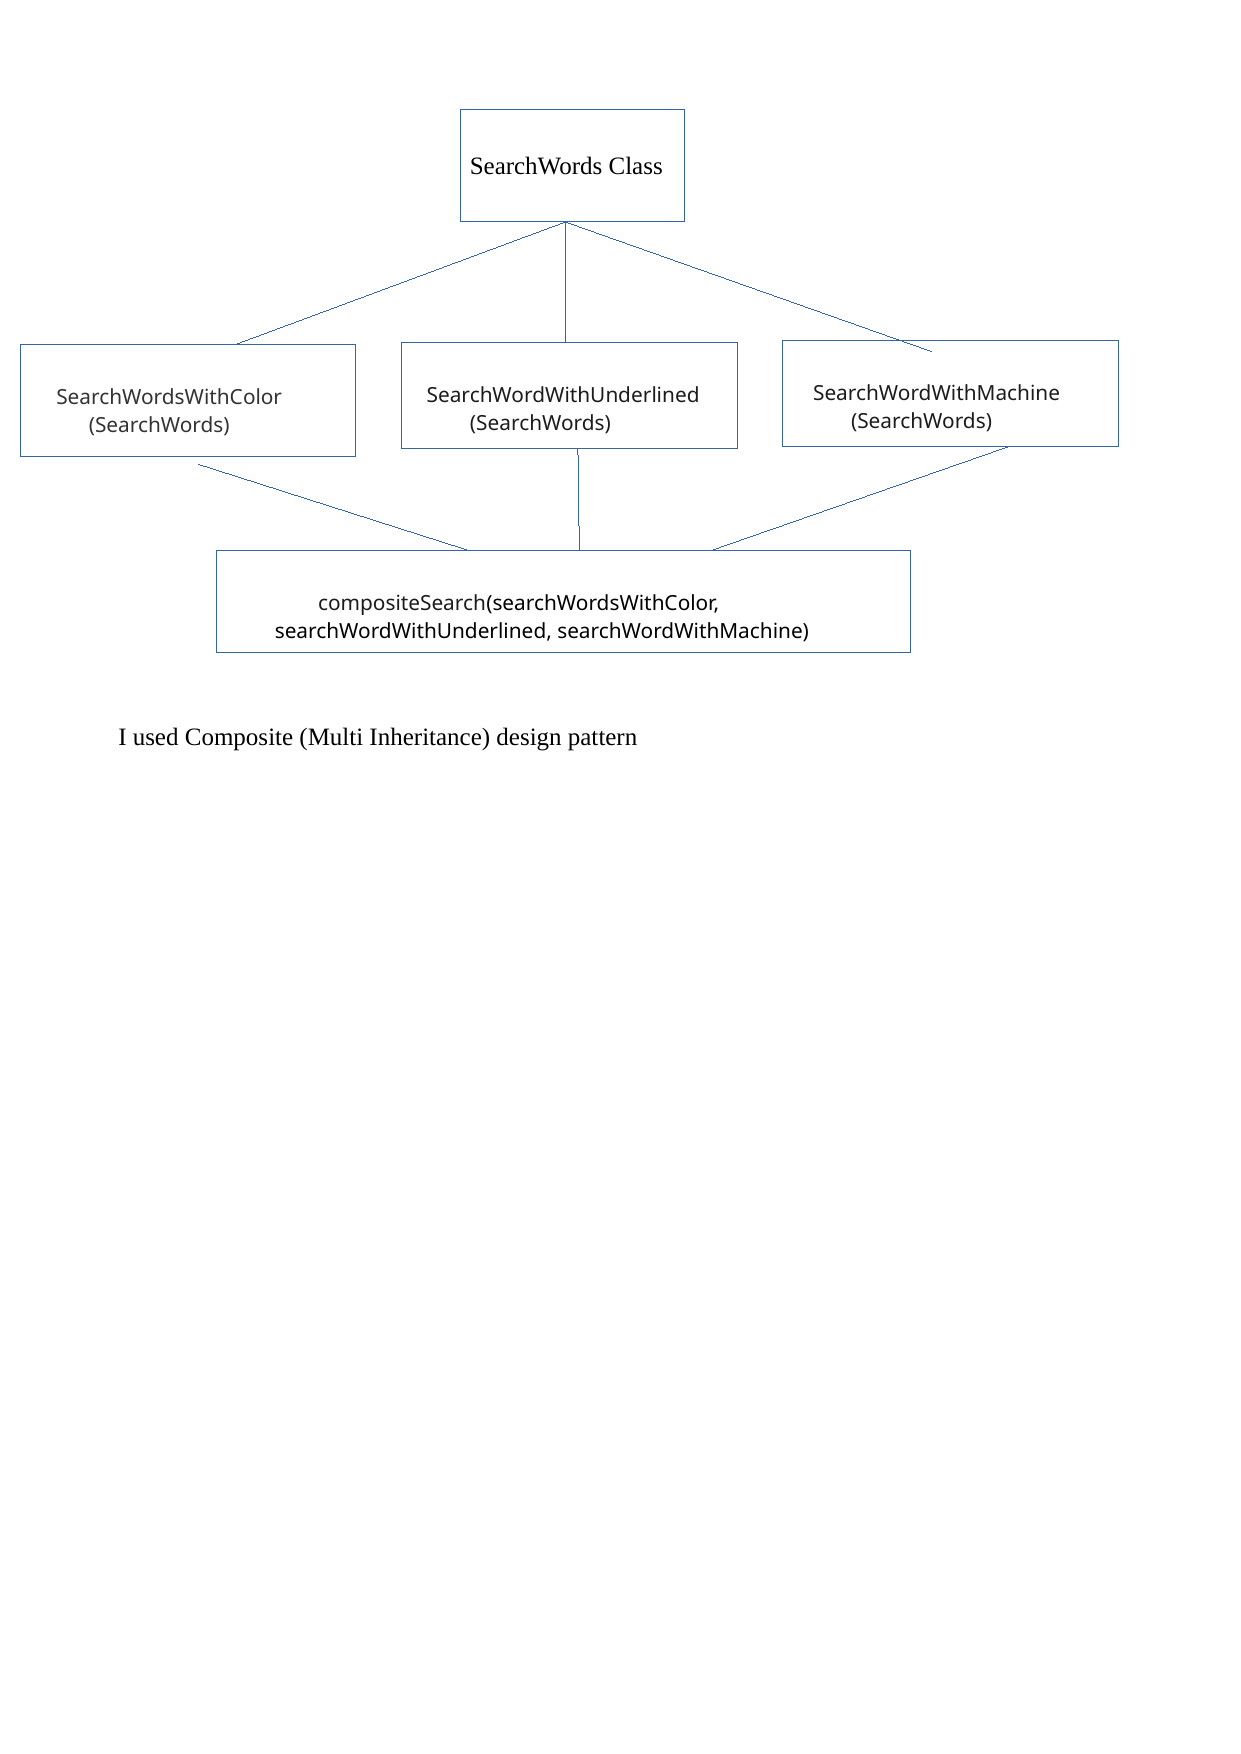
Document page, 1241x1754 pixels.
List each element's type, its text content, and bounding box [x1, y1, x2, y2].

text searchWordWithUnderlined, searchWordWithMachine) [226, 616, 902, 643]
text compositeSearch(searchWordsWithColor, [226, 588, 902, 616]
text SearchWordWithUnderlined [410, 380, 728, 408]
text SearchWords Class [469, 151, 675, 180]
text (SearchWords) [29, 410, 347, 439]
text (SearchWords) [410, 408, 728, 437]
text SearchWordsWithColor [29, 382, 347, 410]
text I used Composite (Multi Inheritance) design pattern [118, 722, 1122, 751]
text (SearchWords) [791, 406, 1109, 435]
text SearchWordWithMachine [791, 378, 1109, 406]
